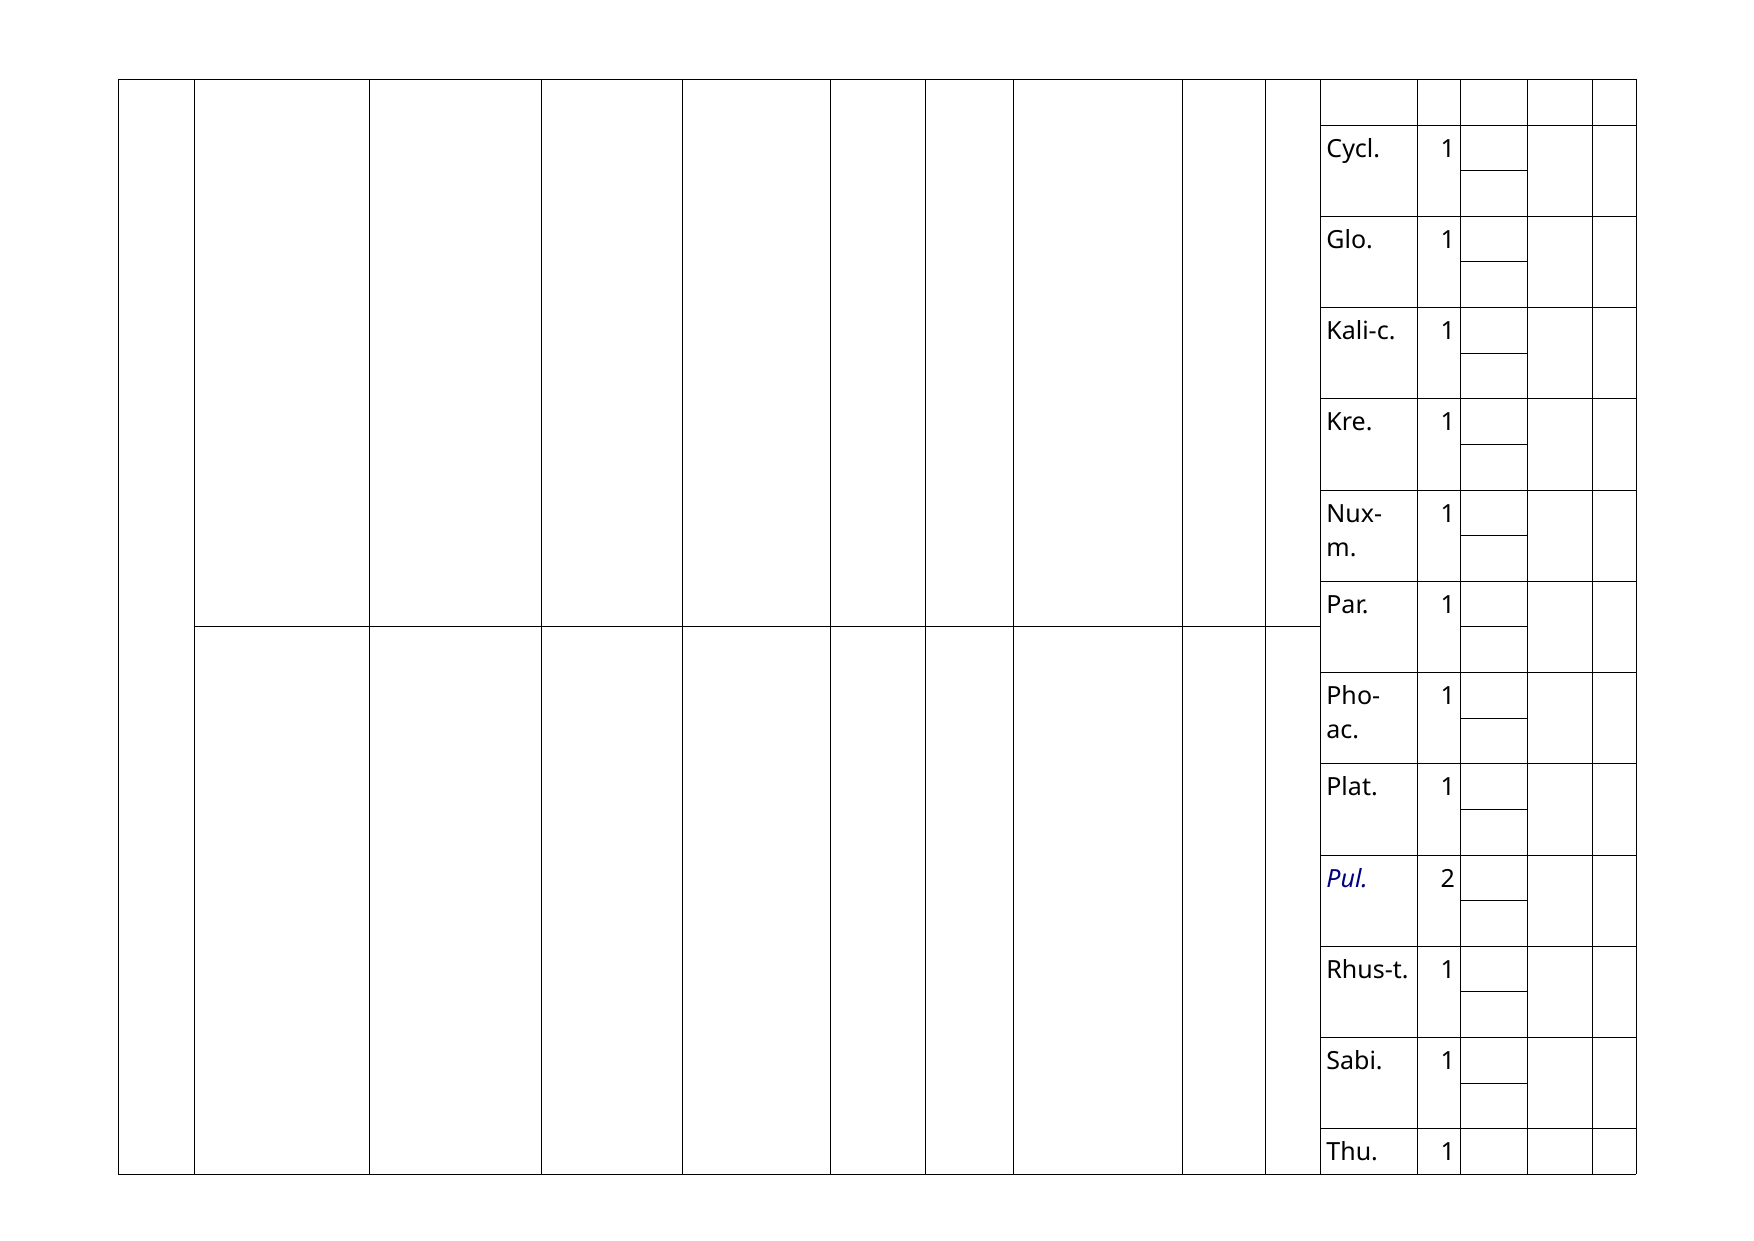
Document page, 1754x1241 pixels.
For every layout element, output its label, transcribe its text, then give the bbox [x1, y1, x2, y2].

table_cell 1 [1418, 1129, 1460, 1174]
table_cell 1 [1418, 764, 1460, 854]
table_cell [1528, 1038, 1592, 1128]
table_cell 1 [1418, 217, 1460, 307]
table_cell [1461, 1129, 1527, 1174]
table_cell [1593, 126, 1636, 216]
table_cell 1 [1418, 1038, 1460, 1128]
table_cell Cycl. [1321, 126, 1417, 216]
table_cell Par. [1321, 582, 1417, 672]
table_cell [1461, 126, 1527, 170]
table_cell [1528, 217, 1592, 307]
table_cell [1461, 856, 1527, 900]
table_cell 1 [1418, 582, 1460, 672]
table_cell [1593, 764, 1636, 854]
table_cell [1014, 627, 1182, 1174]
table_cell [1528, 80, 1592, 124]
table_cell [1528, 126, 1592, 216]
table_cell [1461, 445, 1527, 489]
table_cell Nux-m. [1321, 491, 1417, 581]
table_cell [1461, 308, 1527, 353]
table_cell [831, 80, 925, 626]
table_cell [1593, 80, 1636, 124]
table_cell [1266, 627, 1320, 1174]
table_cell [1461, 217, 1527, 261]
table_cell [1461, 947, 1527, 991]
table_cell [1461, 673, 1527, 718]
table_cell [1461, 992, 1527, 1037]
table_cell [1593, 1129, 1636, 1174]
table_cell [195, 80, 369, 626]
table_cell [1528, 856, 1592, 946]
table_cell [1461, 262, 1527, 307]
table_cell [926, 627, 1013, 1174]
table_cell [1461, 901, 1527, 946]
table_cell [1461, 582, 1527, 626]
table_cell Pho-ac. [1321, 673, 1417, 763]
table_cell Plat. [1321, 764, 1417, 854]
table_cell [1461, 491, 1527, 535]
table_cell [1593, 217, 1636, 307]
table_cell [1014, 80, 1182, 626]
table_cell [1461, 1038, 1527, 1083]
table_cell [1461, 80, 1527, 124]
table_cell [1321, 80, 1417, 124]
table_cell [1593, 856, 1636, 946]
table_cell 1 [1418, 673, 1460, 763]
table_cell [683, 627, 830, 1174]
table_cell [1528, 582, 1592, 672]
table_cell [1461, 171, 1527, 216]
table_cell [1528, 764, 1592, 854]
table_cell 1 [1418, 947, 1460, 1037]
table_cell Kali-c. [1321, 308, 1417, 398]
table_cell Glo. [1321, 217, 1417, 307]
table_cell [370, 80, 541, 626]
table_cell [1593, 582, 1636, 672]
table_cell [1461, 719, 1527, 763]
table_cell [831, 627, 925, 1174]
table_cell [1461, 536, 1527, 581]
table_cell [1593, 947, 1636, 1037]
table_cell [542, 627, 682, 1174]
table_cell Sabi. [1321, 1038, 1417, 1128]
table_cell 1 [1418, 399, 1460, 489]
table_cell [1528, 1129, 1592, 1174]
table_cell [1528, 947, 1592, 1037]
table_cell [1183, 80, 1265, 626]
table_cell 1 [1418, 491, 1460, 581]
table_cell [1418, 80, 1460, 124]
table_cell [683, 80, 830, 626]
table_cell [119, 80, 194, 1174]
table_cell [1461, 354, 1527, 398]
table_cell [1528, 673, 1592, 763]
table_cell [1528, 491, 1592, 581]
table_cell [542, 80, 682, 626]
table_cell [1183, 627, 1265, 1174]
table_cell 1 [1418, 308, 1460, 398]
table_cell [1593, 491, 1636, 581]
table_cell [1461, 399, 1527, 444]
table_cell [1461, 1084, 1527, 1128]
table_cell [1266, 80, 1320, 626]
table_cell [195, 627, 369, 1174]
table_cell [1461, 627, 1527, 672]
table_cell [1593, 673, 1636, 763]
table_cell Pul. [1321, 856, 1417, 946]
table_cell Rhus-t. [1321, 947, 1417, 1037]
table_cell [370, 627, 541, 1174]
table_cell [1461, 764, 1527, 809]
table_cell [1593, 308, 1636, 398]
table_cell [1461, 810, 1527, 854]
table_cell [1593, 1038, 1636, 1128]
table_cell [926, 80, 1013, 626]
table_cell [1528, 399, 1592, 489]
table_cell Thu. [1321, 1129, 1417, 1174]
table_cell [1528, 308, 1592, 398]
table_cell [1593, 399, 1636, 489]
table_cell 2 [1418, 856, 1460, 946]
table_cell 1 [1418, 126, 1460, 216]
table_cell Kre. [1321, 399, 1417, 489]
